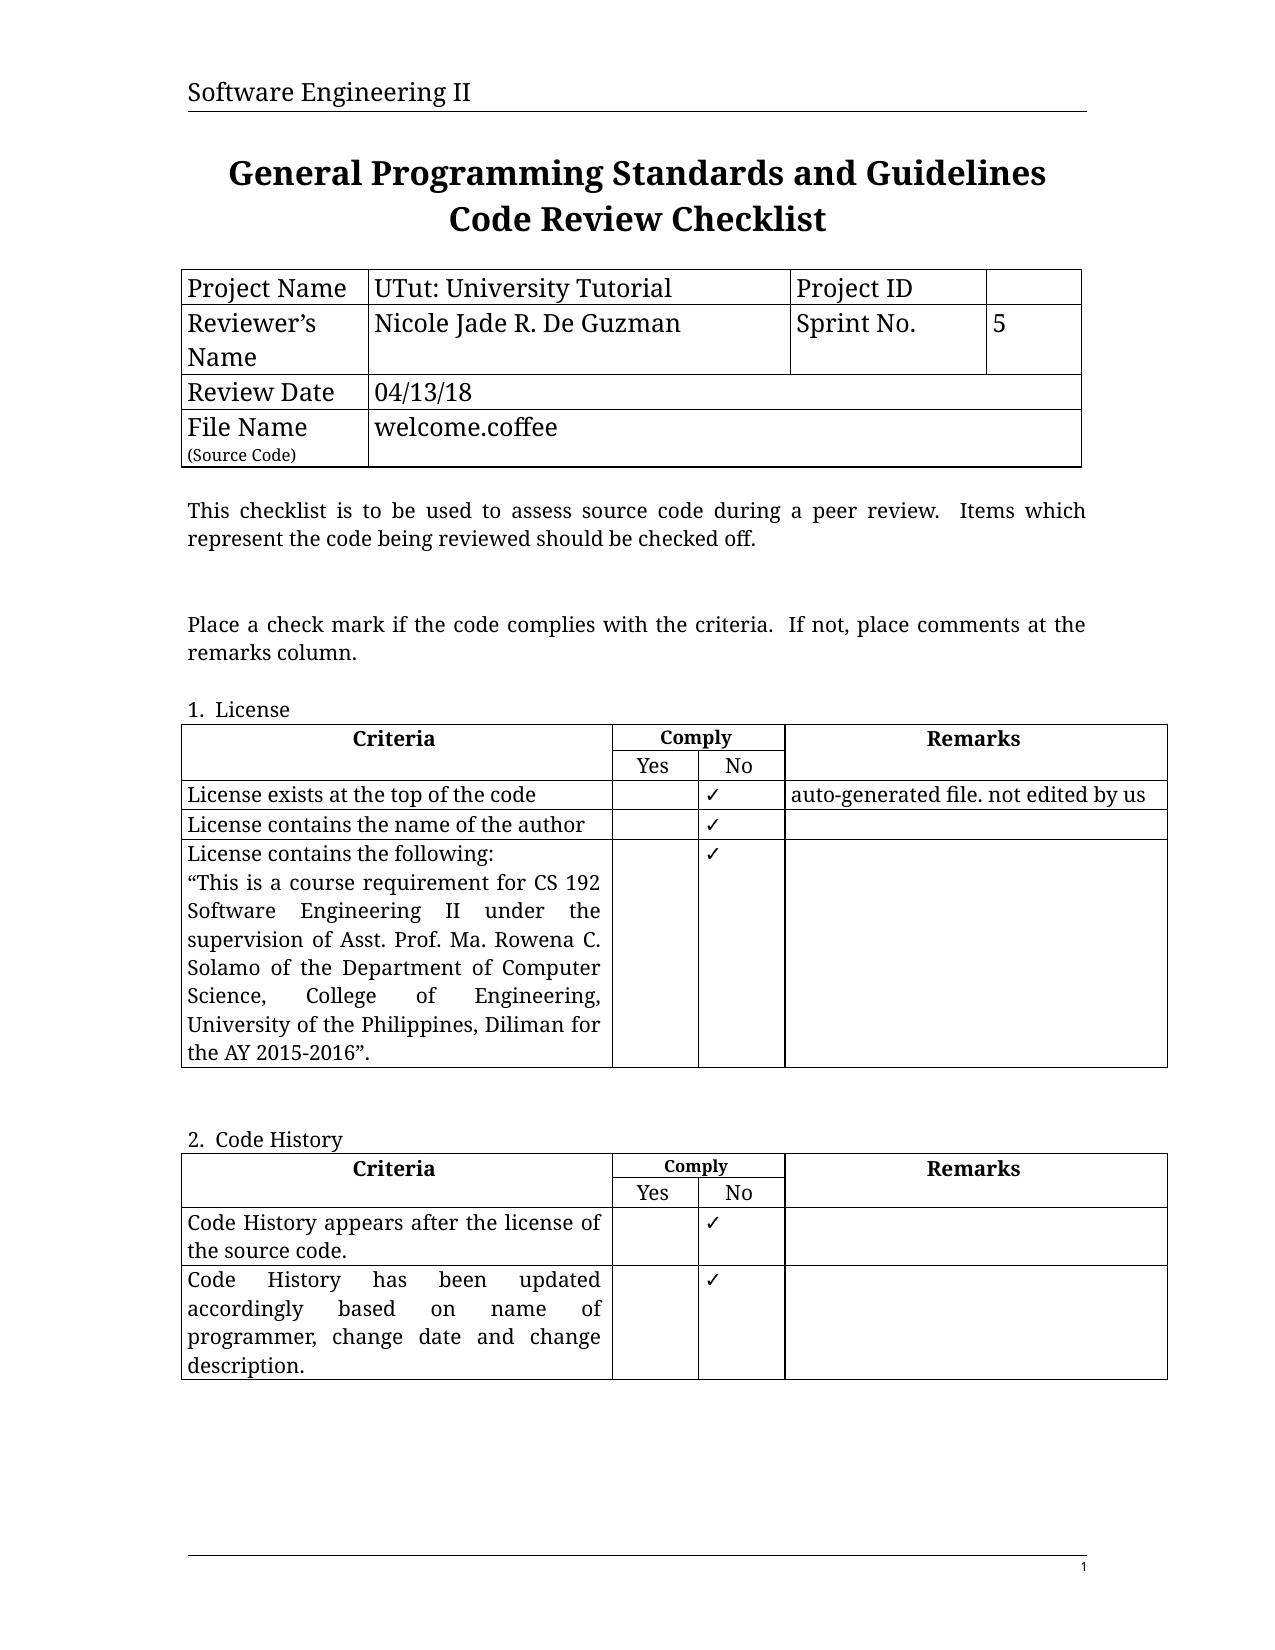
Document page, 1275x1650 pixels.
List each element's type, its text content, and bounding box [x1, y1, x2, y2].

table_cell [687, 810, 698, 838]
table_cell No [774, 751, 784, 779]
table_header Comply [613, 725, 618, 750]
table_cell Reviewer’s Name [357, 305, 368, 373]
table_cell [786, 810, 791, 838]
table_cell welcome.coffee [369, 410, 1081, 466]
table_cell Yes [687, 1178, 698, 1207]
table_cell ✓ [699, 840, 784, 1067]
table_cell [613, 1266, 698, 1379]
text 2. Code History [187, 1125, 1087, 1153]
table_header Remarks [786, 725, 1167, 779]
table_cell 04/13/18 [369, 375, 374, 409]
table_cell [613, 781, 618, 809]
table_cell Yes [687, 751, 698, 779]
table_cell ✓ [699, 810, 704, 838]
table_cell ✓ [699, 1266, 784, 1379]
table_cell Yes [613, 751, 618, 779]
table_header Criteria [182, 725, 612, 779]
table_cell [786, 1266, 1167, 1379]
table_header Remarks [786, 1154, 1167, 1207]
table_cell Yes [613, 1178, 618, 1207]
table_cell ✓ [699, 781, 704, 809]
table_header Project ID [976, 270, 986, 304]
table_cell Nicole Jade R. De Guzman [369, 305, 790, 373]
table_cell 04/13/18 [1070, 375, 1081, 409]
table_cell No [699, 1178, 704, 1207]
table_cell Review Date [357, 375, 368, 409]
table_cell [786, 1208, 1167, 1264]
text This checklist is to be used to assess source code during a peer review. Items which represent the code being reviewed should be checked off. [187, 496, 1087, 553]
table_header [1070, 270, 1081, 304]
table_cell [1156, 810, 1167, 838]
table_cell Reviewer’s Name [182, 305, 187, 373]
table_cell File Name (Source Code) [357, 410, 368, 466]
table_cell [786, 840, 1167, 1067]
table_header Criteria [182, 1154, 612, 1207]
table_cell ✓ [774, 810, 784, 838]
table_cell ✓ [699, 1208, 784, 1264]
table_cell No [699, 751, 704, 779]
table_cell [687, 781, 698, 809]
table_cell 5 [987, 305, 1081, 373]
table_cell [613, 810, 618, 838]
table_header Comply [774, 725, 784, 750]
table_cell ✓ [774, 781, 784, 809]
text Place a check mark if the code complies with the criteria. If not, place comments at the remarks column. [187, 610, 1087, 667]
table_header Project Name [357, 270, 368, 304]
text 1. License [187, 695, 1087, 723]
table_cell No [774, 1178, 784, 1207]
text General Programming Standards and Guidelines Code Review Checklist [187, 150, 1087, 241]
table_header Comply [774, 1154, 784, 1177]
table_cell [613, 840, 698, 1067]
table_cell Sprint No. [791, 305, 986, 373]
table_header [987, 270, 992, 304]
table_cell [613, 1208, 698, 1264]
